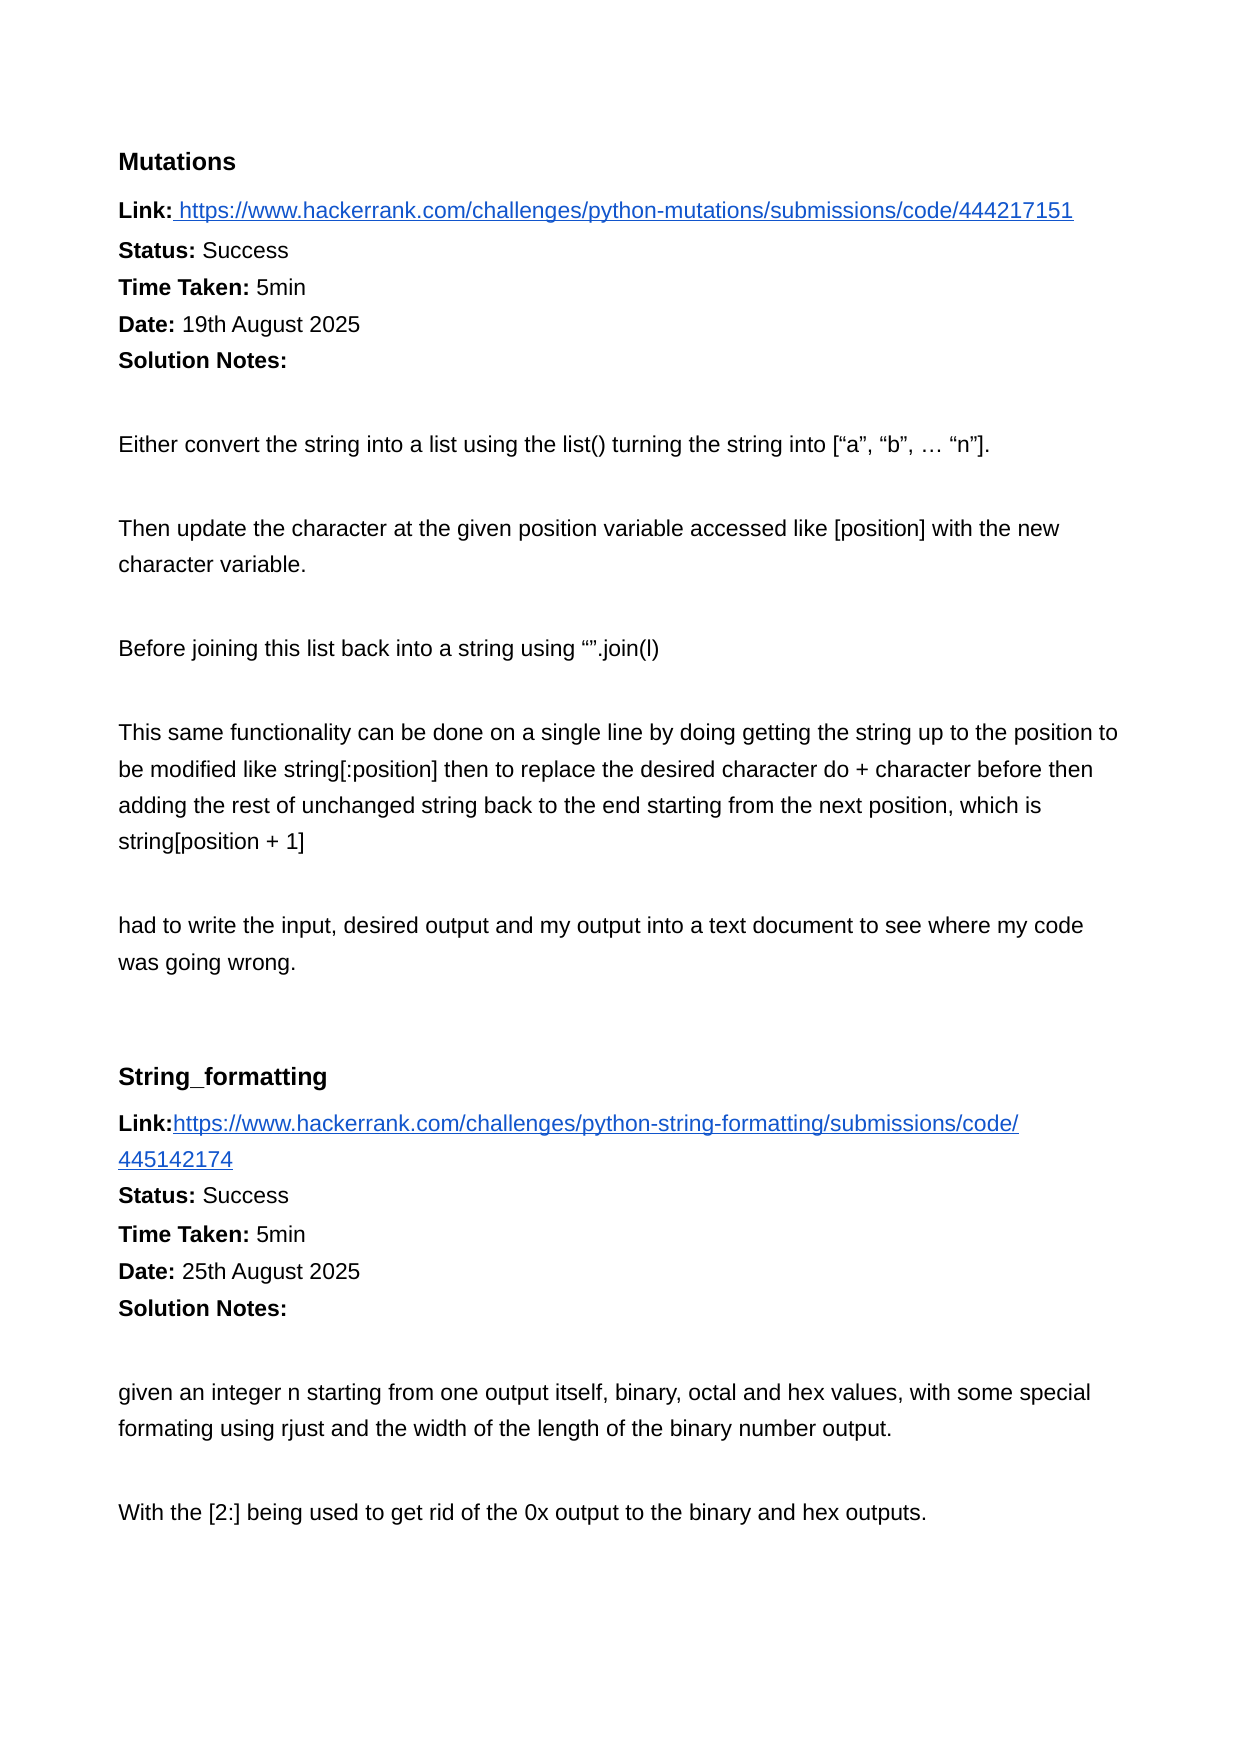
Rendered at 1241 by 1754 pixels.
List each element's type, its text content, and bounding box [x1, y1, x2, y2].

text This same functionality can be done on a single line by doing getting the string up to the position to be modified like string[:position] then to replace the desired character do + character before then adding the rest of unchanged string back to the end starting from the next position, which is string[position + 1] [118, 719, 1122, 855]
text Link: https://www.hackerrank.com/challenges/python-mutations/submissions/code/444217151 [118, 195, 1122, 224]
text Before joining this list back into a string using “”.join(l) [118, 635, 1122, 662]
text Solution Notes: [118, 347, 1122, 373]
text Solution Notes: [118, 1295, 1122, 1321]
text Link:https://www.hackerrank.com/challenges/python-string-formatting/submissions/code/445142174 [118, 1110, 1122, 1172]
subtitle String_formatting [118, 1062, 1122, 1091]
text Status: Success [118, 1182, 1122, 1209]
text given an integer n starting from one output itself, binary, octal and hex values, with some special formating using rjust and the width of the length of the binary number output. [118, 1379, 1122, 1441]
text Time Taken: 5min [118, 1219, 1122, 1247]
text Date: 19th August 2025 [118, 311, 1122, 337]
subtitle Mutations [118, 147, 1122, 176]
text Then update the character at the given position variable accessed like [position] with the new character variable. [118, 515, 1122, 578]
text Either convert the string into a list using the list() turning the string into [“a”, “b”, … “n”]. [118, 431, 1122, 457]
text Time Taken: 5min [118, 274, 1122, 301]
text Status: Success [118, 235, 1122, 263]
text had to write the input, desired output and my output into a text document to see where my code was going wrong. [118, 912, 1122, 975]
text Date: 25th August 2025 [118, 1258, 1122, 1285]
text With the [2:] being used to get rid of the 0x output to the binary and hex outputs. [118, 1499, 1122, 1525]
